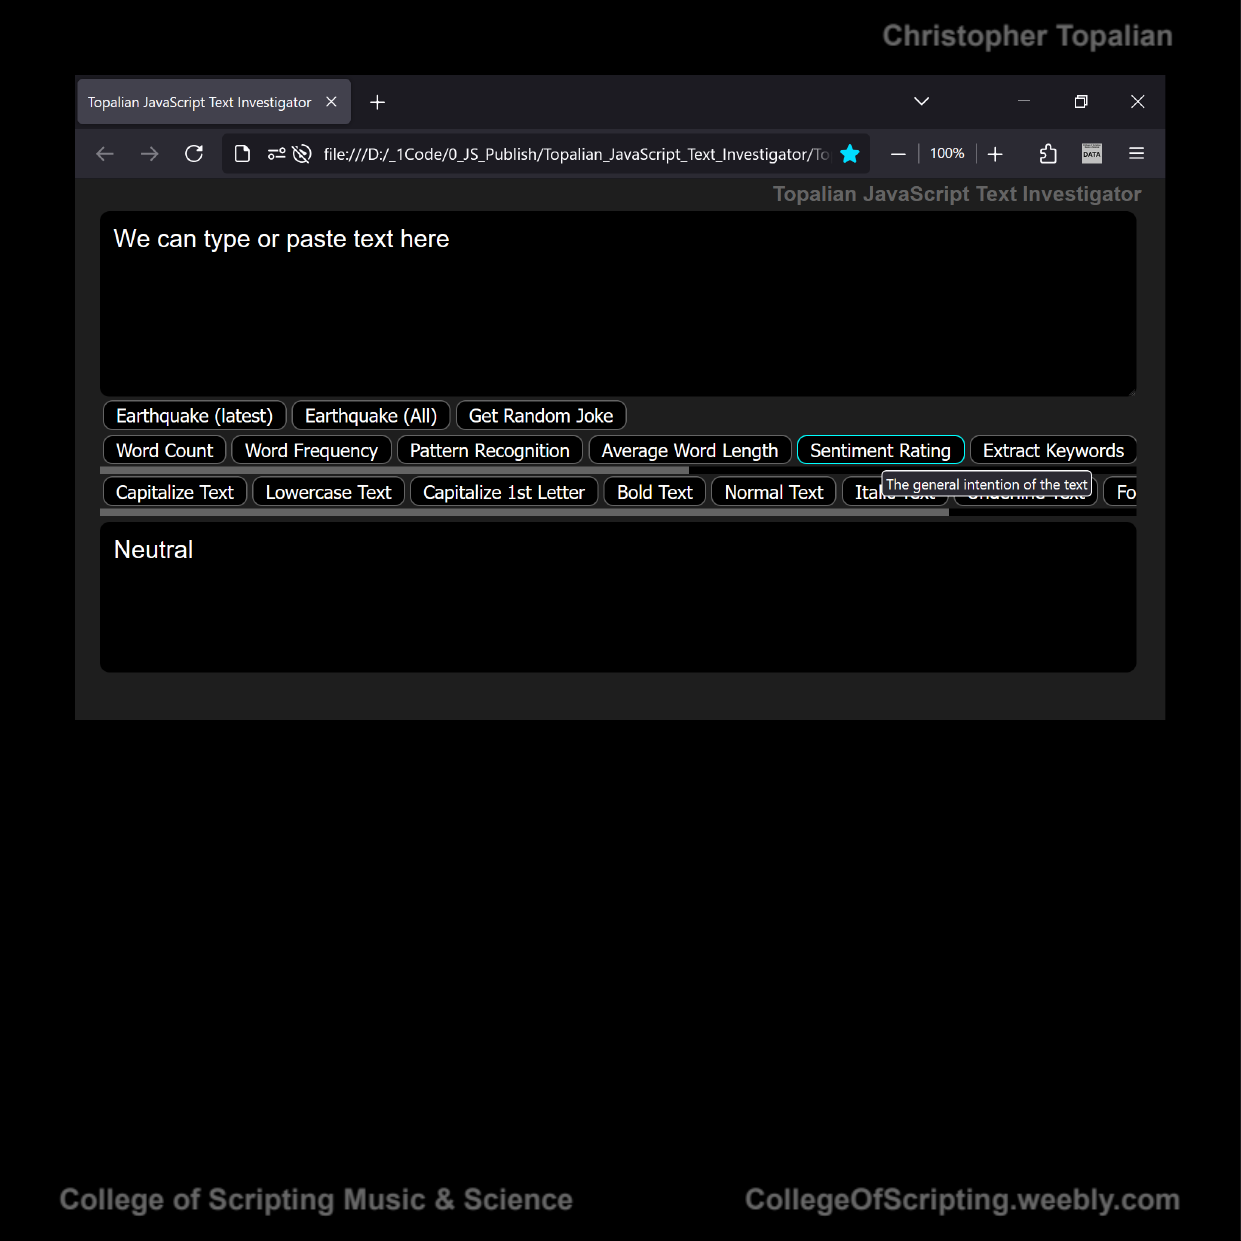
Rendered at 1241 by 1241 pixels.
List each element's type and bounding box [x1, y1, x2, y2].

picture [75, 75, 1166, 720]
